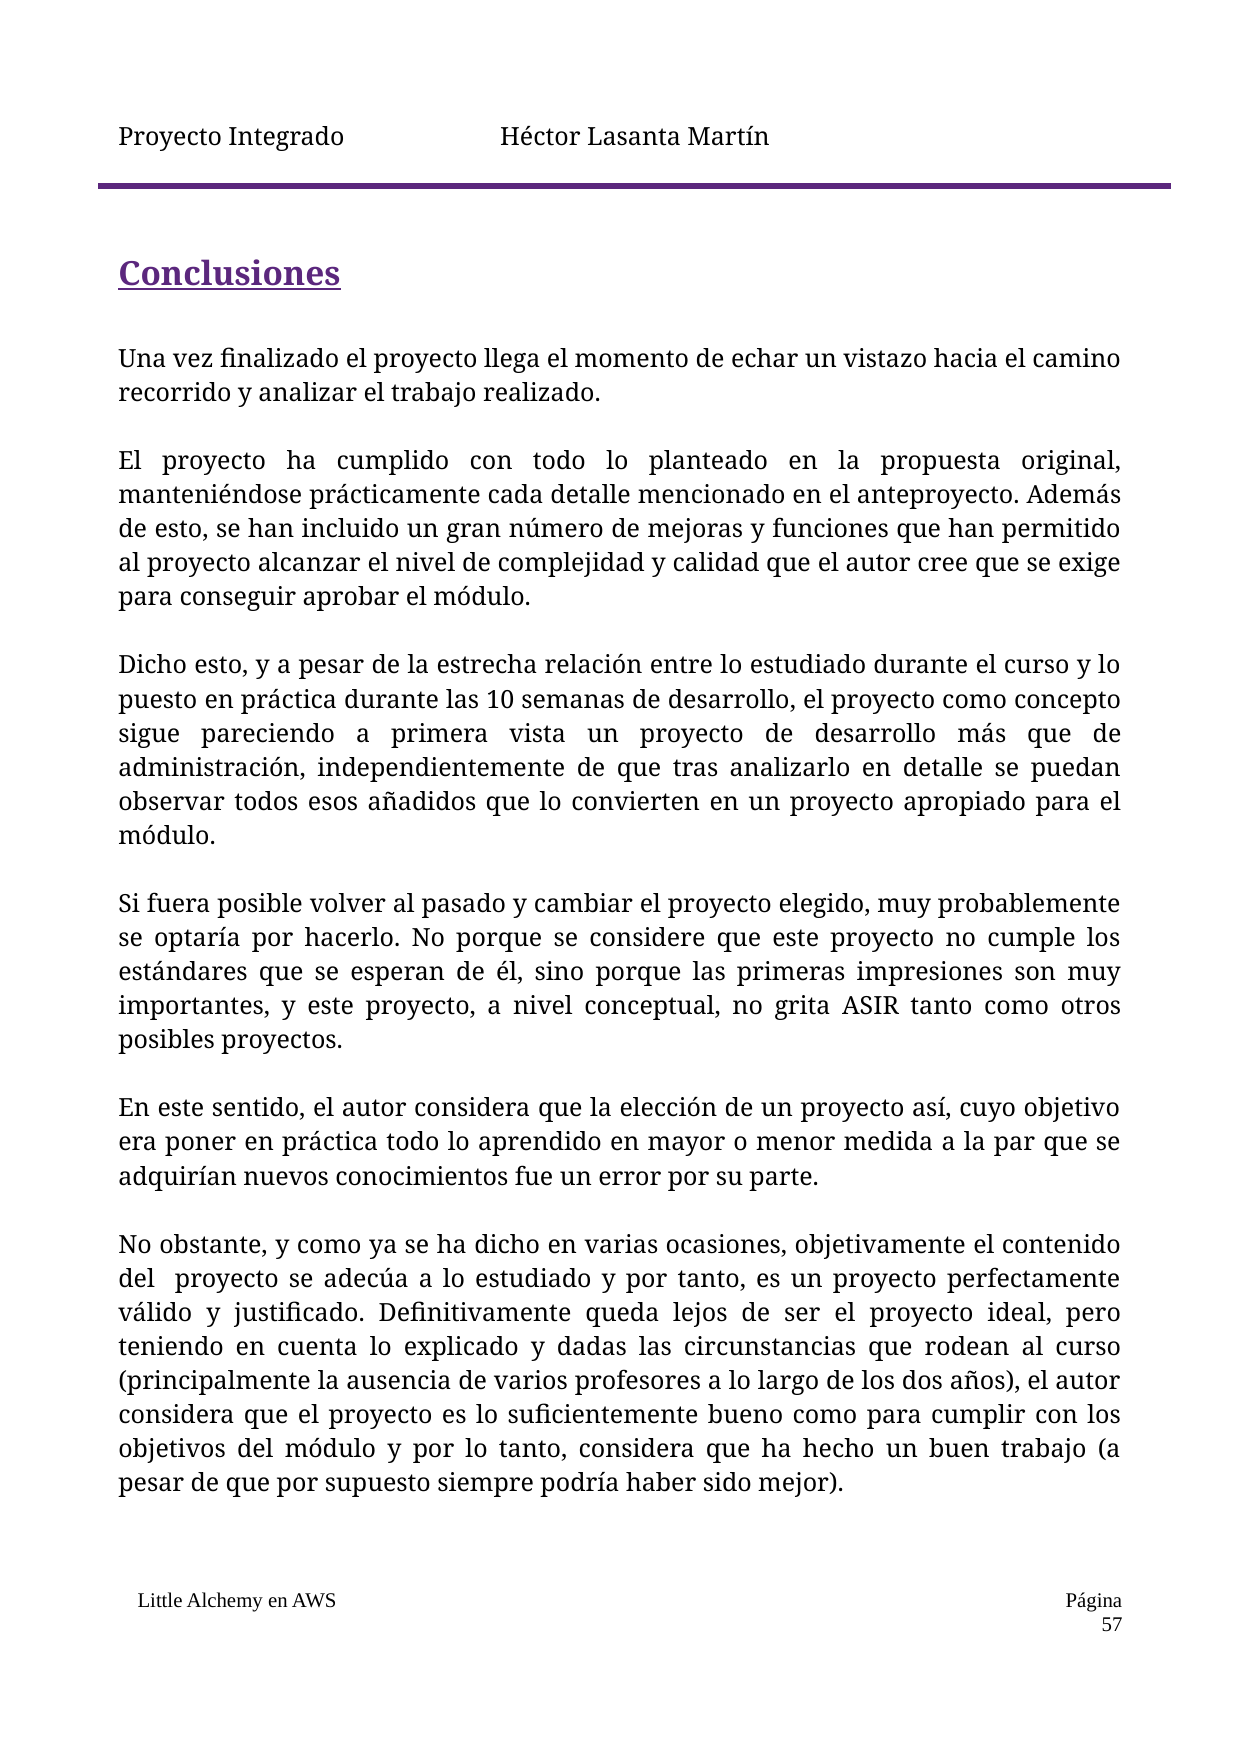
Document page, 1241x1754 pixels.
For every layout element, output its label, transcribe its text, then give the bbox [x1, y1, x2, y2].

text Conclusiones [118, 250, 1122, 295]
text No obstante, y como ya se ha dicho en varias ocasiones, objetivamente el contenido del proyecto se adecúa a lo estudiado y por tanto, es un proyecto perfectamente válido y justificado. Definitivamente queda lejos de ser el proyecto ideal, pero teniendo en cuenta lo explicado y dadas las circunstancias que rodean al curso (principalmente la ausencia de varios profesores a lo largo de los dos años), el autor considera que el proyecto es lo suficientemente bueno como para cumplir con los objetivos del módulo y por lo tanto, considera que ha hecho un buen trabajo (a pesar de que por supuesto siempre podría haber sido mejor). [118, 1226, 1122, 1499]
text El proyecto ha cumplido con todo lo planteado en la propuesta original, manteniéndose prácticamente cada detalle mencionado en el anteproyecto. Además de esto, se han incluido un gran número de mejoras y funciones que han permitido al proyecto alcanzar el nivel de complejidad y calidad que el autor cree que se exige para conseguir aprobar el módulo. [118, 443, 1122, 613]
text Una vez finalizado el proyecto llega el momento de echar un vistazo hacia el camino recorrido y analizar el trabajo realizado. [118, 341, 1122, 409]
text Si fuera posible volver al pasado y cambiar el proyecto elegido, muy probablemente se optaría por hacerlo. No porque se considere que este proyecto no cumple los estándares que se esperan de él, sino porque las primeras impresiones son muy importantes, y este proyecto, a nivel conceptual, no grita ASIR tanto como otros posibles proyectos. [118, 886, 1122, 1056]
text Dicho esto, y a pesar de la estrecha relación entre lo estudiado durante el curso y lo puesto en práctica durante las 10 semanas de desarrollo, el proyecto como concepto sigue pareciendo a primera vista un proyecto de desarrollo más que de administración, independientemente de que tras analizarlo en detalle se puedan observar todos esos añadidos que lo convierten en un proyecto apropiado para el módulo. [118, 647, 1122, 852]
text En este sentido, el autor considera que la elección de un proyecto así, cuyo objetivo era poner en práctica todo lo aprendido en mayor o menor medida a la par que se adquirían nuevos conocimientos fue un error por su parte. [118, 1090, 1122, 1192]
